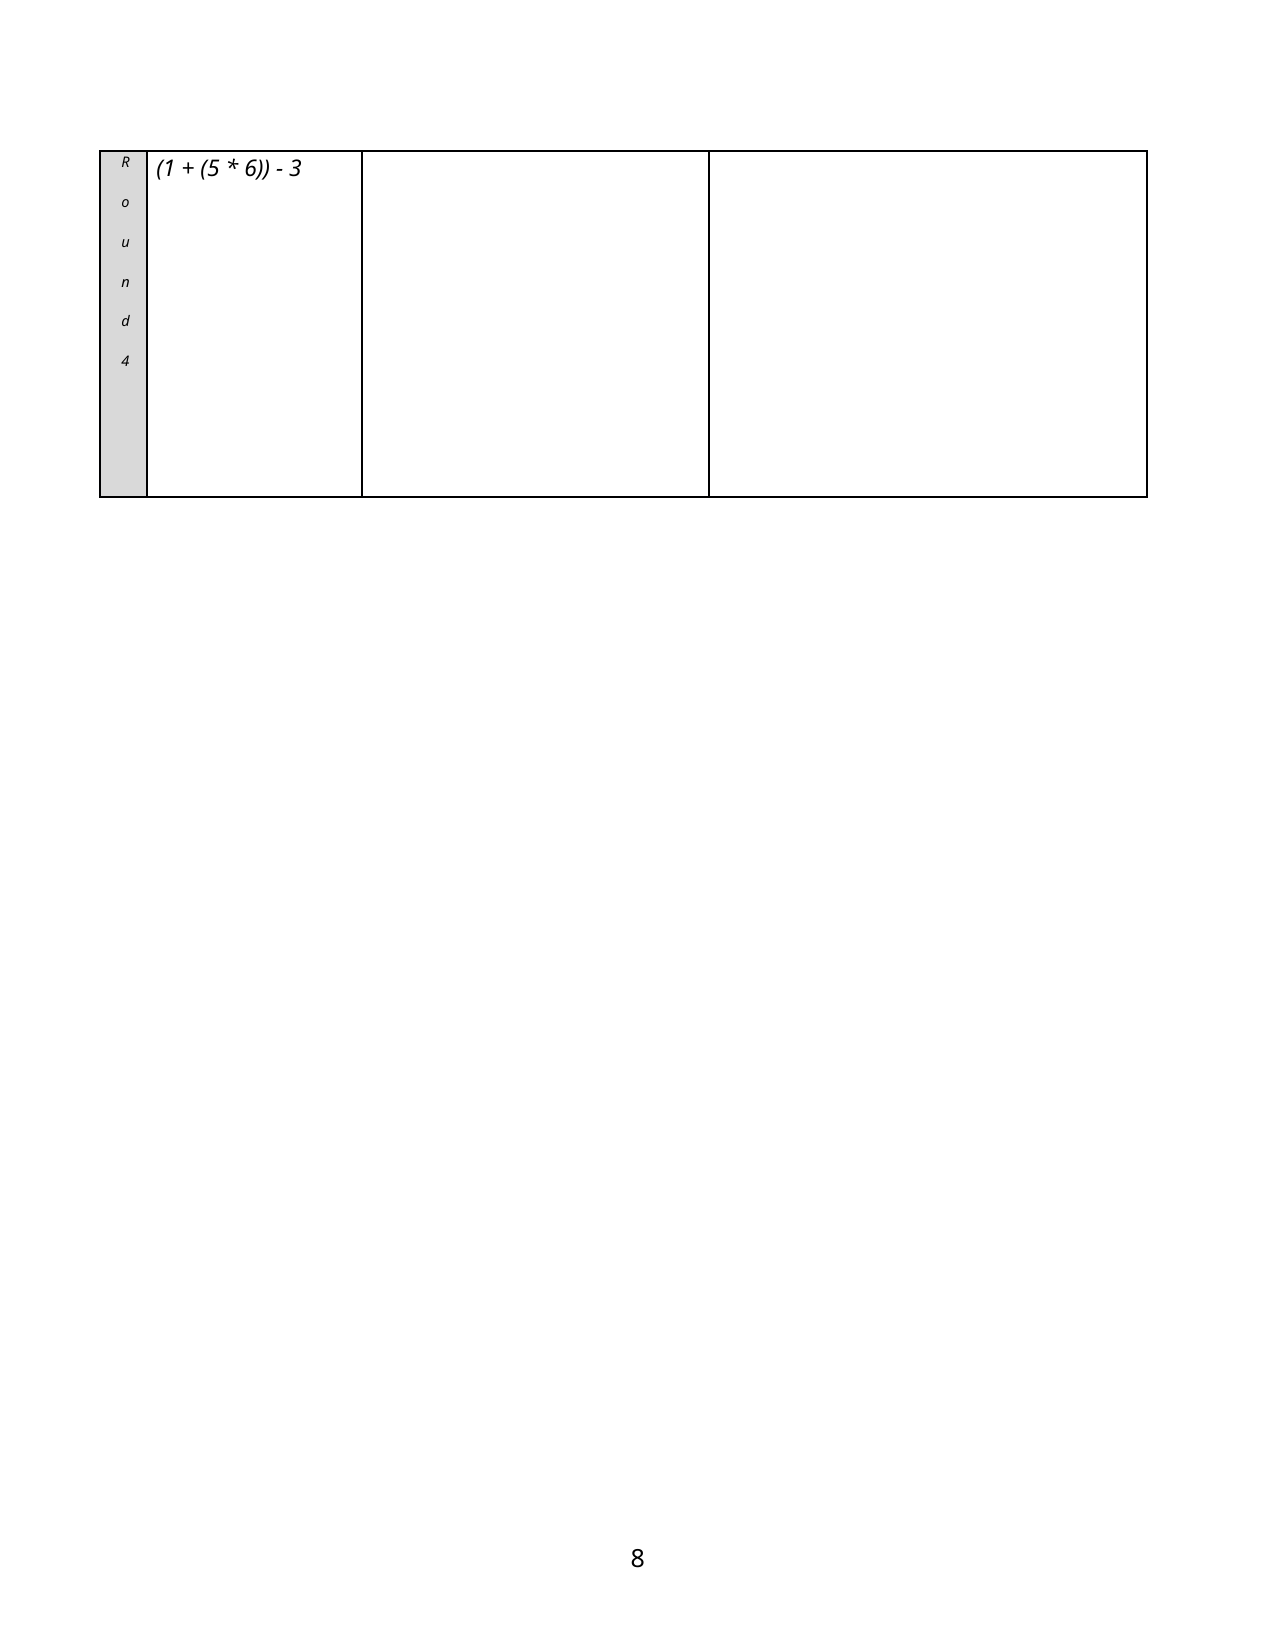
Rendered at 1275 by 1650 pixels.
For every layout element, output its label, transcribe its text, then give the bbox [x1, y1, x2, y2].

table_cell [363, 152, 708, 496]
table_cell [710, 152, 1146, 496]
table_cell (1 + (5 * 6)) - 3 [148, 152, 361, 496]
table_cell Round4 [101, 152, 146, 496]
